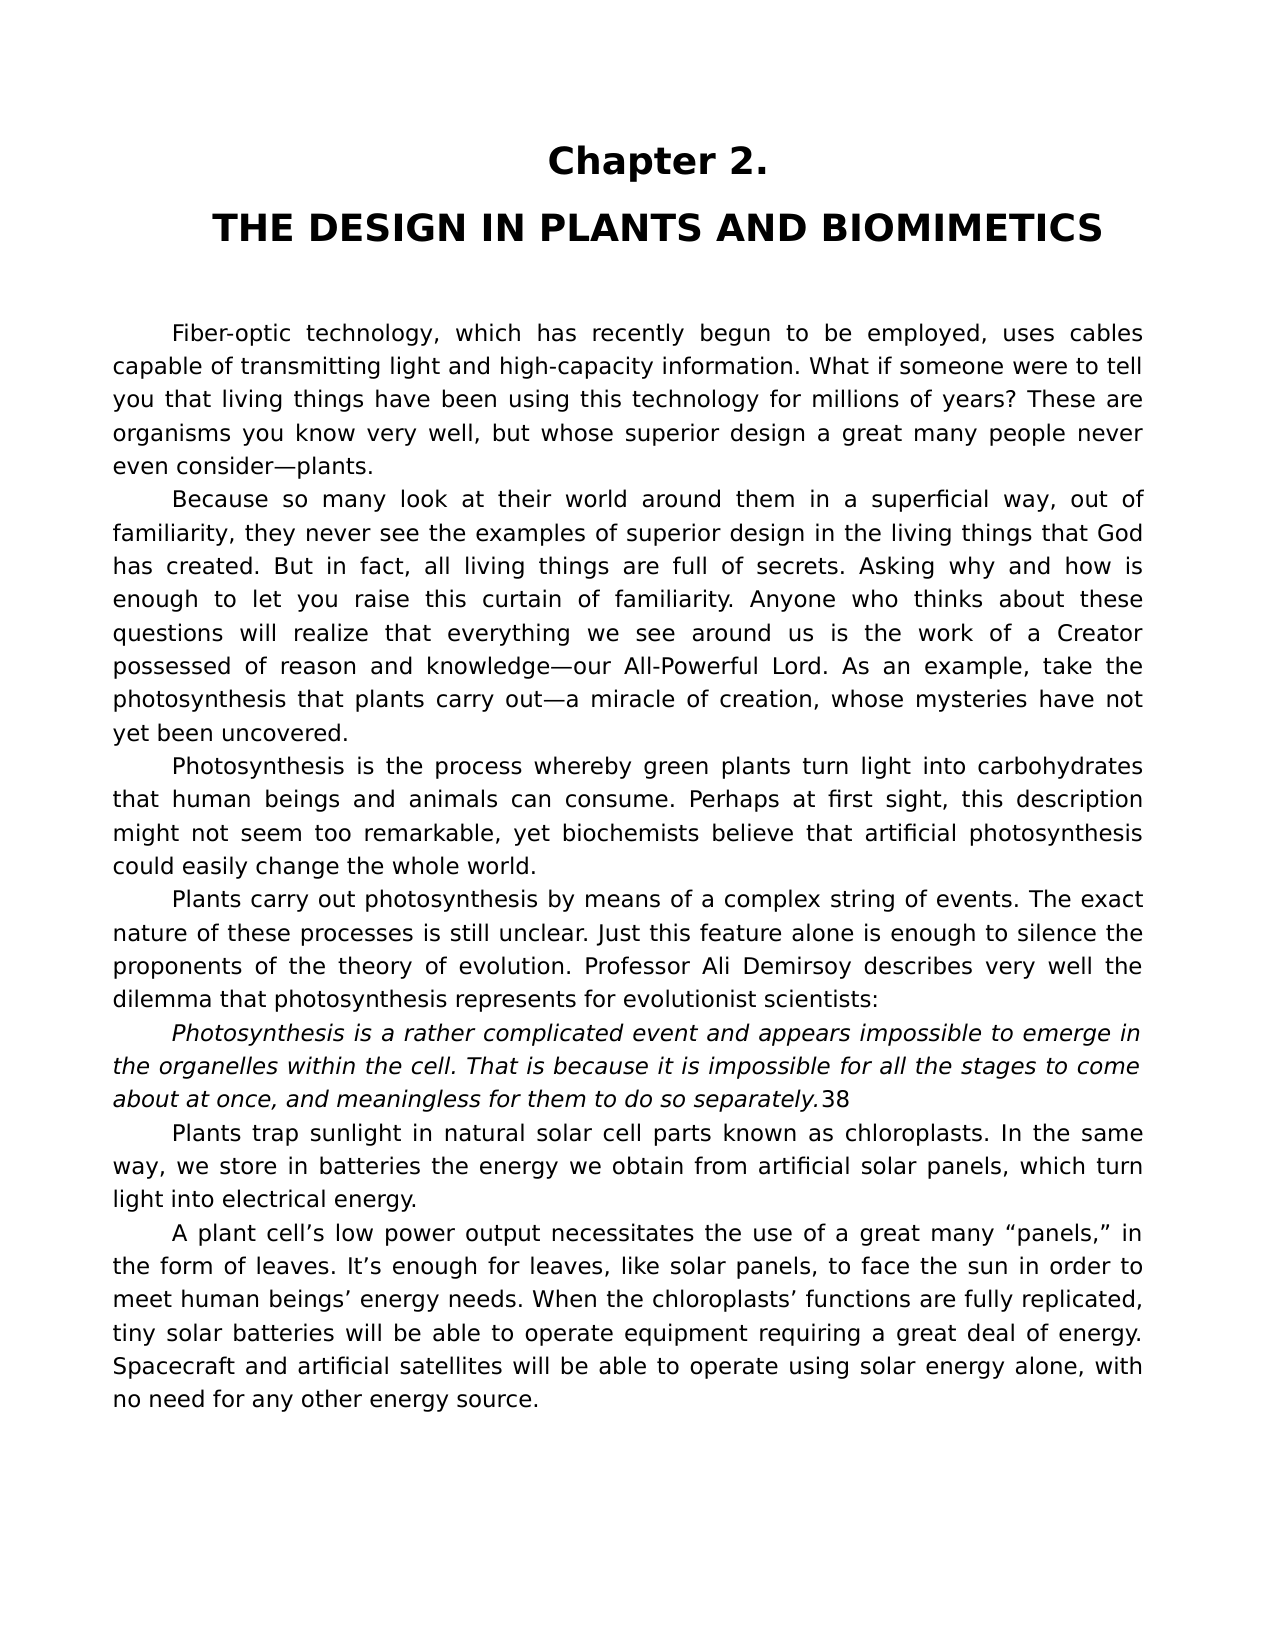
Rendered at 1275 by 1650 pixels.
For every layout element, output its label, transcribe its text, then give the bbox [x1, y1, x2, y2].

text Plants trap sunlight in natural solar cell parts known as chloroplasts. In the same way, we store in batteries the energy we obtain from artificial solar panels, which turn light into electrical energy. [112, 1114, 1145, 1214]
text Fiber-optic technology, which has recently begun to be employed, uses cables capable of transmitting light and high-capacity information. What if someone were to tell you that living things have been using this technology for millions of years? These are organisms you know very well, but whose superior design a great many people never even consider—plants. [112, 314, 1145, 481]
text Plants carry out photosynthesis by means of a complex string of events. The exact nature of these processes is still unclear. Just this feature alone is enough to silence the proponents of the theory of evolution. Professor Ali Demirsoy describes very well the dilemma that photosynthesis represents for evolutionist scientists: [112, 881, 1145, 1014]
text Chapter 2. [112, 148, 1145, 181]
text Photosynthesis is a rather complicated event and appears impossible to emerge in the organelles within the cell. That is because it is impossible for all the stages to come about at once, and meaningless for them to do so separately.38 [112, 1014, 1145, 1114]
text THE DESIGN IN PLANTS AND BIOMIMETICS [112, 214, 1145, 248]
text Photosynthesis is the process whereby green plants turn light into carbohydrates that human beings and animals can consume. Perhaps at first sight, this description might not seem too remarkable, yet biochemists believe that artificial photosynthesis could easily change the whole world. [112, 748, 1145, 881]
text A plant cell’s low power output necessitates the use of a great many “panels,” in the form of leaves. It’s enough for leaves, like solar panels, to face the sun in order to meet human beings’ energy needs. When the chloroplasts’ functions are fully replicated, tiny solar batteries will be able to operate equipment requiring a great deal of energy. Spacecraft and artificial satellites will be able to operate using solar energy alone, with no need for any other energy source. [112, 1214, 1145, 1414]
text Because so many look at their world around them in a superficial way, out of familiarity, they never see the examples of superior design in the living things that God has created. But in fact, all living things are full of secrets. Asking why and how is enough to let you raise this curtain of familiarity. Anyone who thinks about these questions will realize that everything we see around us is the work of a Creator possessed of reason and knowledge—our All-Powerful Lord. As an example, take the photosynthesis that plants carry out—a miracle of creation, whose mysteries have not yet been uncovered. [112, 481, 1145, 748]
